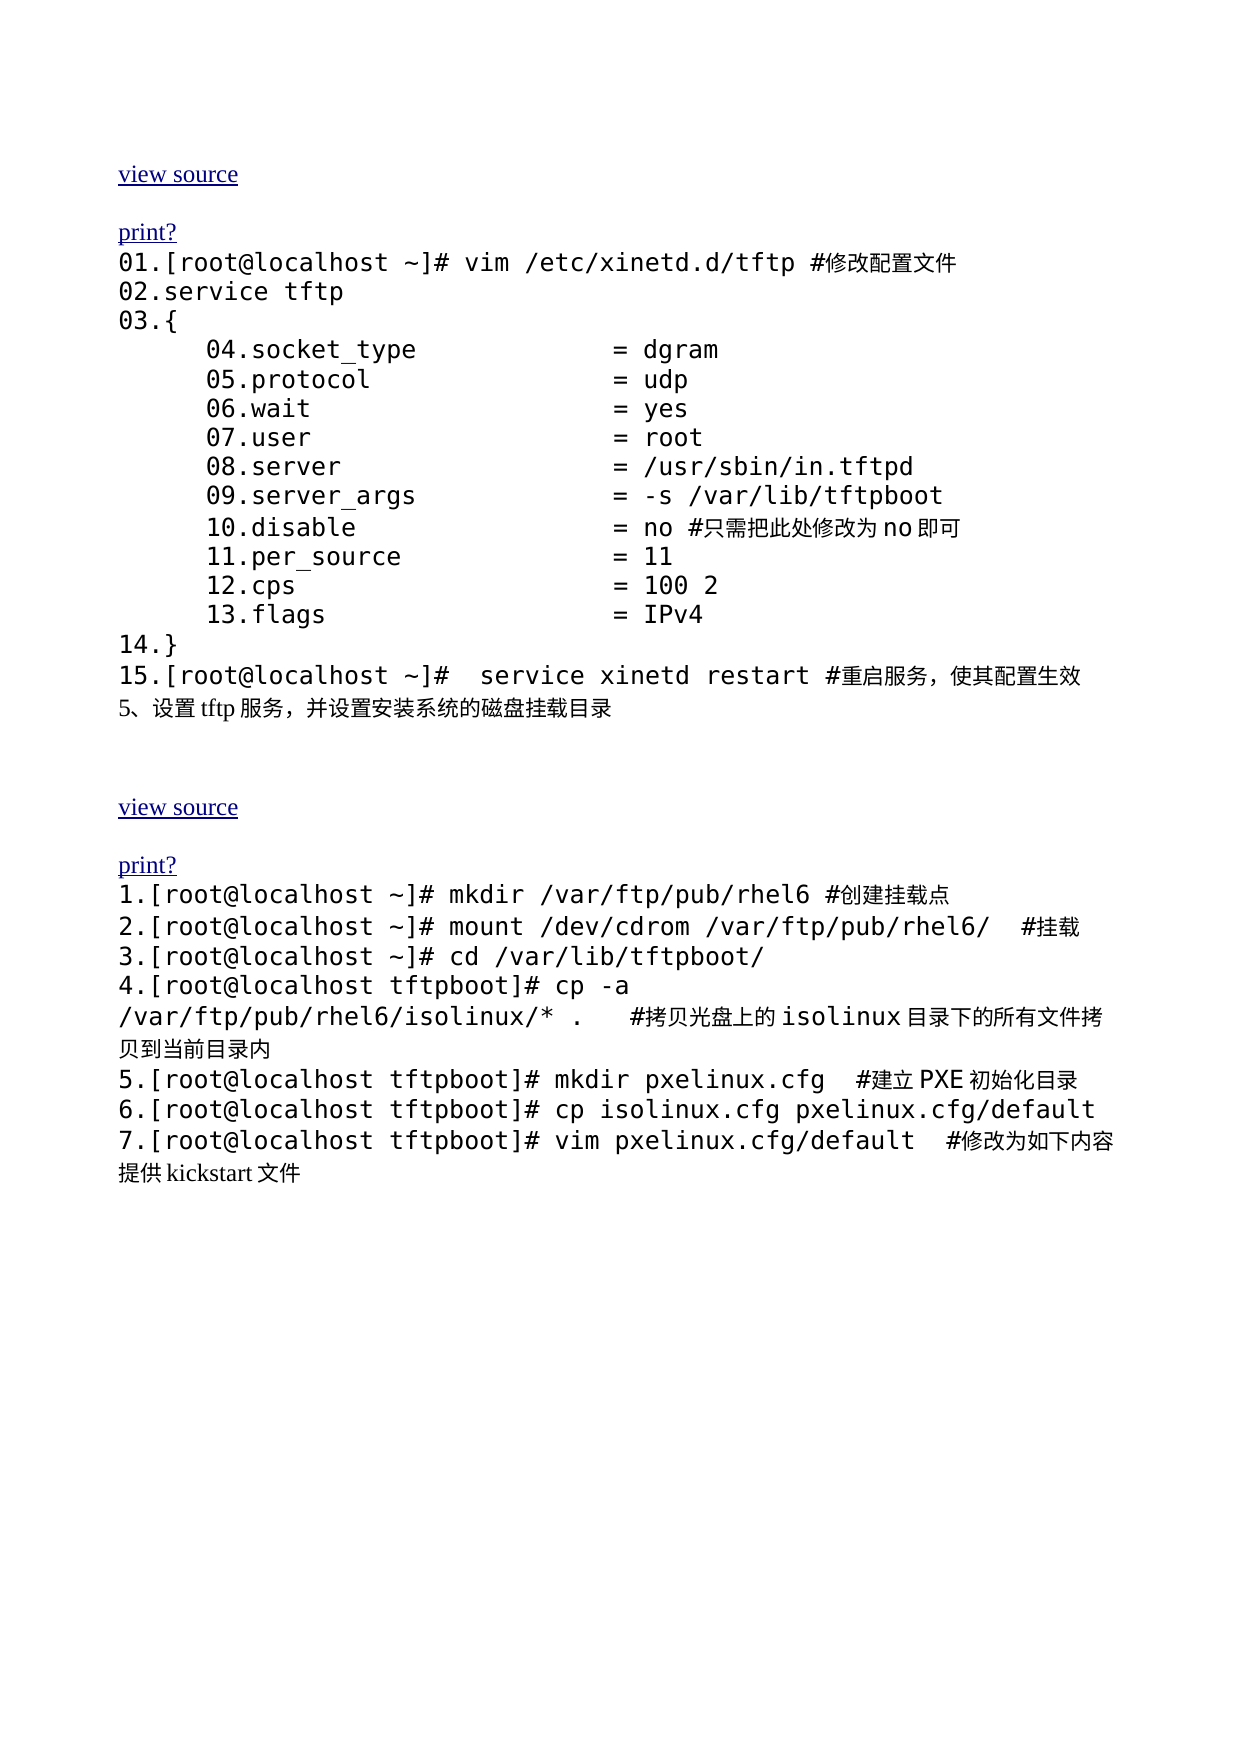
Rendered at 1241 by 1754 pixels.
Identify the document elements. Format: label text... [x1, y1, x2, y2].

text 04.socket_type = dgram [206, 336, 1122, 365]
text 11.per_source = 11 [206, 542, 1122, 571]
text 1.[root@localhost ~]# mkdir /var/ftp/pub/rhel6 #创建挂载点 [118, 878, 1122, 910]
text 提供kickstart文件 [118, 1156, 1122, 1188]
text 05.protocol = udp [206, 365, 1122, 394]
text 06.wait = yes [206, 394, 1122, 423]
text print? [118, 850, 1122, 878]
text 01.[root@localhost ~]# vim /etc/xinetd.d/tftp #修改配置文件 [118, 246, 1122, 277]
text 4.[root@localhost tftpboot]# cp -a /var/ftp/pub/rhel6/isolinux/* . #拷贝光盘上的isolinux目录下的所有文件拷贝到当前目录内 [118, 971, 1122, 1063]
text 10.disable = no #只需把此处修改为no即可 [206, 511, 1122, 542]
text 08.server = /usr/sbin/in.tftpd [206, 452, 1122, 481]
text view source [118, 159, 1122, 188]
text 07.user = root [206, 423, 1122, 452]
text 3.[root@localhost ~]# cd /var/lib/tftpboot/ [118, 942, 1122, 971]
text 14.} [118, 630, 1122, 659]
text [118, 118, 1122, 147]
text 02.service tftp [118, 277, 1122, 306]
text 03.{ [118, 306, 1122, 336]
text print? [118, 217, 1122, 246]
text 09.server_args = -s /var/lib/tftpboot [206, 481, 1122, 511]
text 6.[root@localhost tftpboot]# cp isolinux.cfg pxelinux.cfg/default [118, 1095, 1122, 1124]
text 5.[root@localhost tftpboot]# mkdir pxelinux.cfg #建立PXE初始化目录 [118, 1063, 1122, 1095]
text 5、设置tftp服务，并设置安装系统的磁盘挂载目录 [118, 691, 1122, 780]
text view source [118, 792, 1122, 821]
text 15.[root@localhost ~]# service xinetd restart #重启服务，使其配置生效 [118, 659, 1122, 691]
text 2.[root@localhost ~]# mount /dev/cdrom /var/ftp/pub/rhel6/ #挂载 [118, 910, 1122, 942]
text 12.cps = 100 2 [206, 571, 1122, 601]
text 13.flags = IPv4 [206, 601, 1122, 630]
text 7.[root@localhost tftpboot]# vim pxelinux.cfg/default #修改为如下内容 [118, 1124, 1122, 1156]
